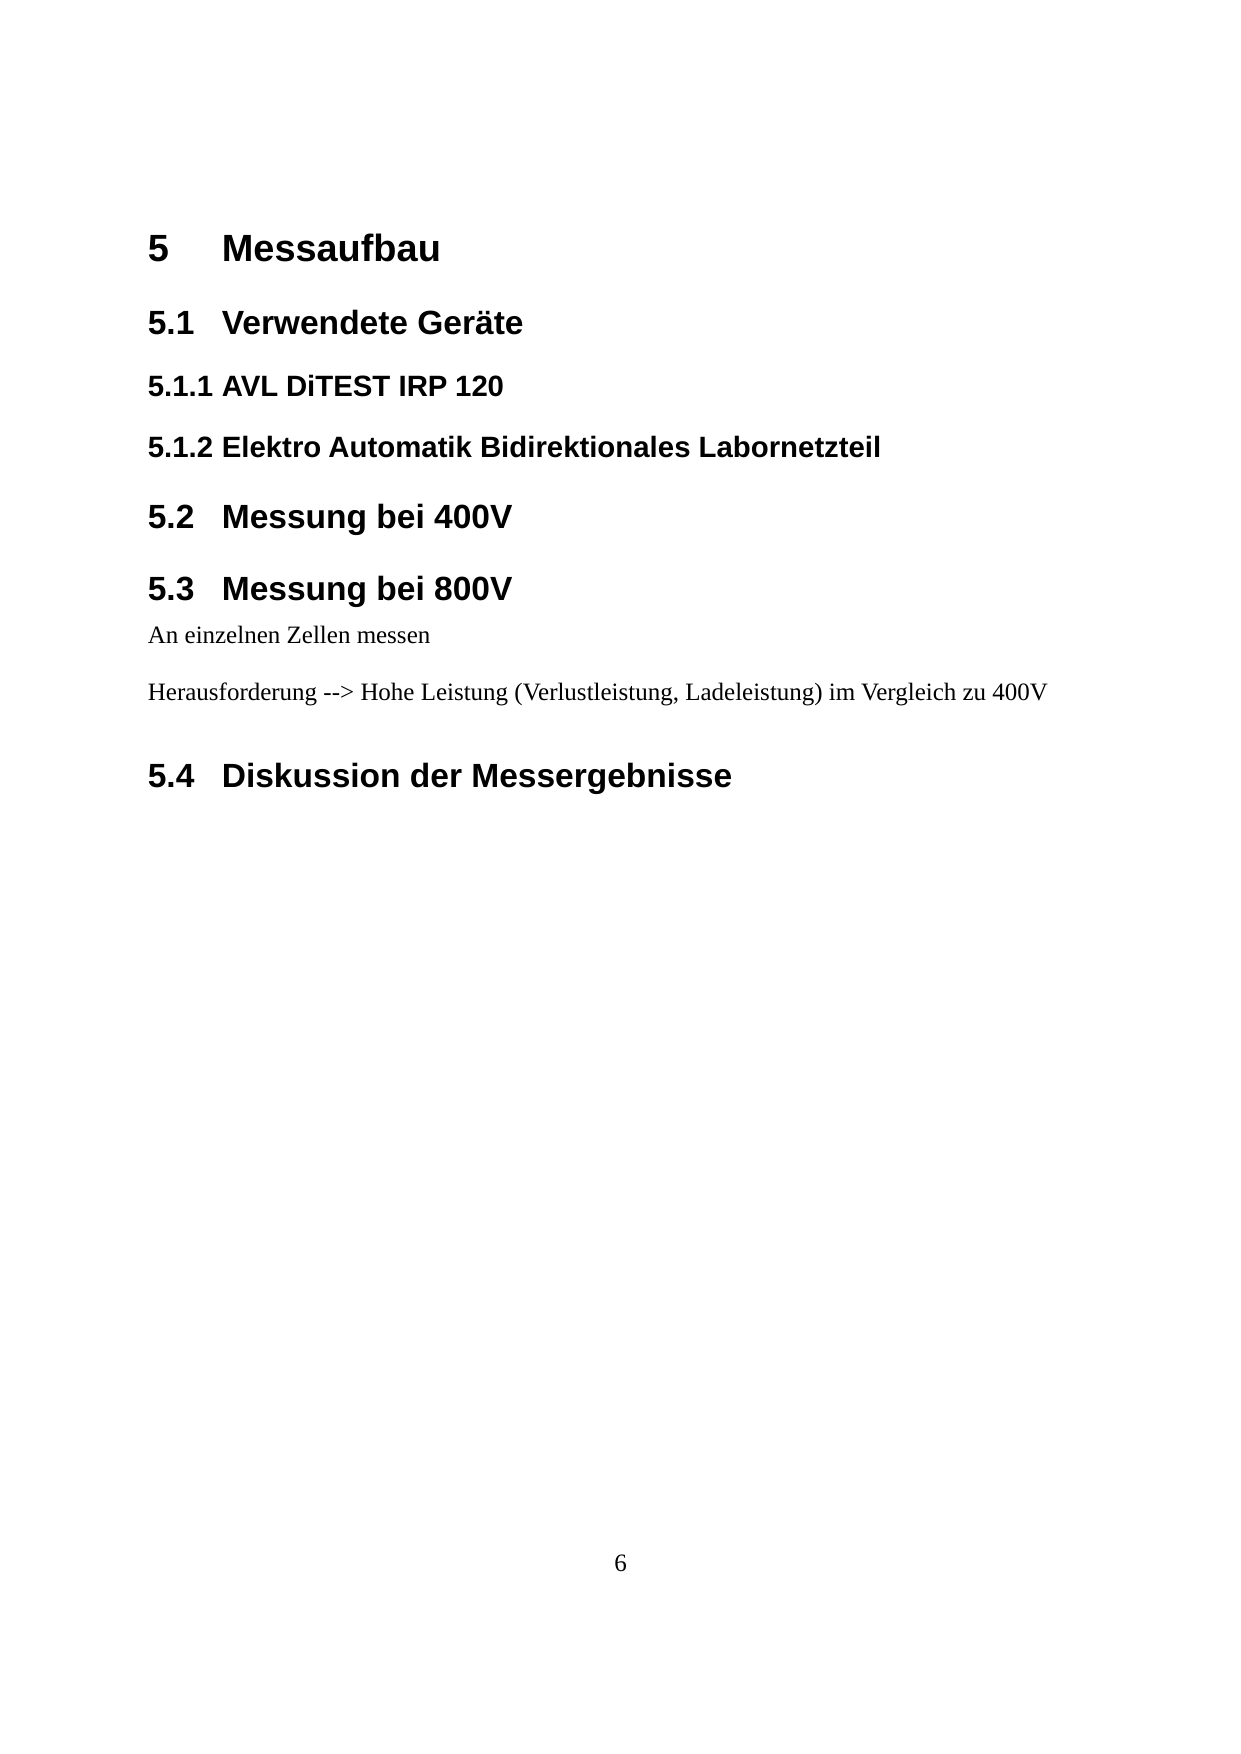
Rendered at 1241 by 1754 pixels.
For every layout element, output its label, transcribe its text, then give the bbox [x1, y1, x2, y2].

subtitle AVL DiTEST IRP 120 [148, 369, 1093, 402]
subtitle Messung bei 400V [148, 497, 1093, 535]
subtitle Elektro Automatik Bidirektionales Labornetzteil [148, 429, 1093, 463]
subtitle Diskussion der Messergebnisse [148, 756, 1093, 794]
subtitle Messaufbau [148, 226, 1093, 269]
text An einzelnen Zellen messen [148, 620, 1093, 648]
subtitle Messung bei 800V [148, 568, 1093, 607]
subtitle Verwendete Geräte [148, 303, 1093, 342]
text Herausforderung --> Hohe Leistung (Verlustleistung, Ladeleistung) im Vergleich zu 400V [148, 677, 1093, 706]
